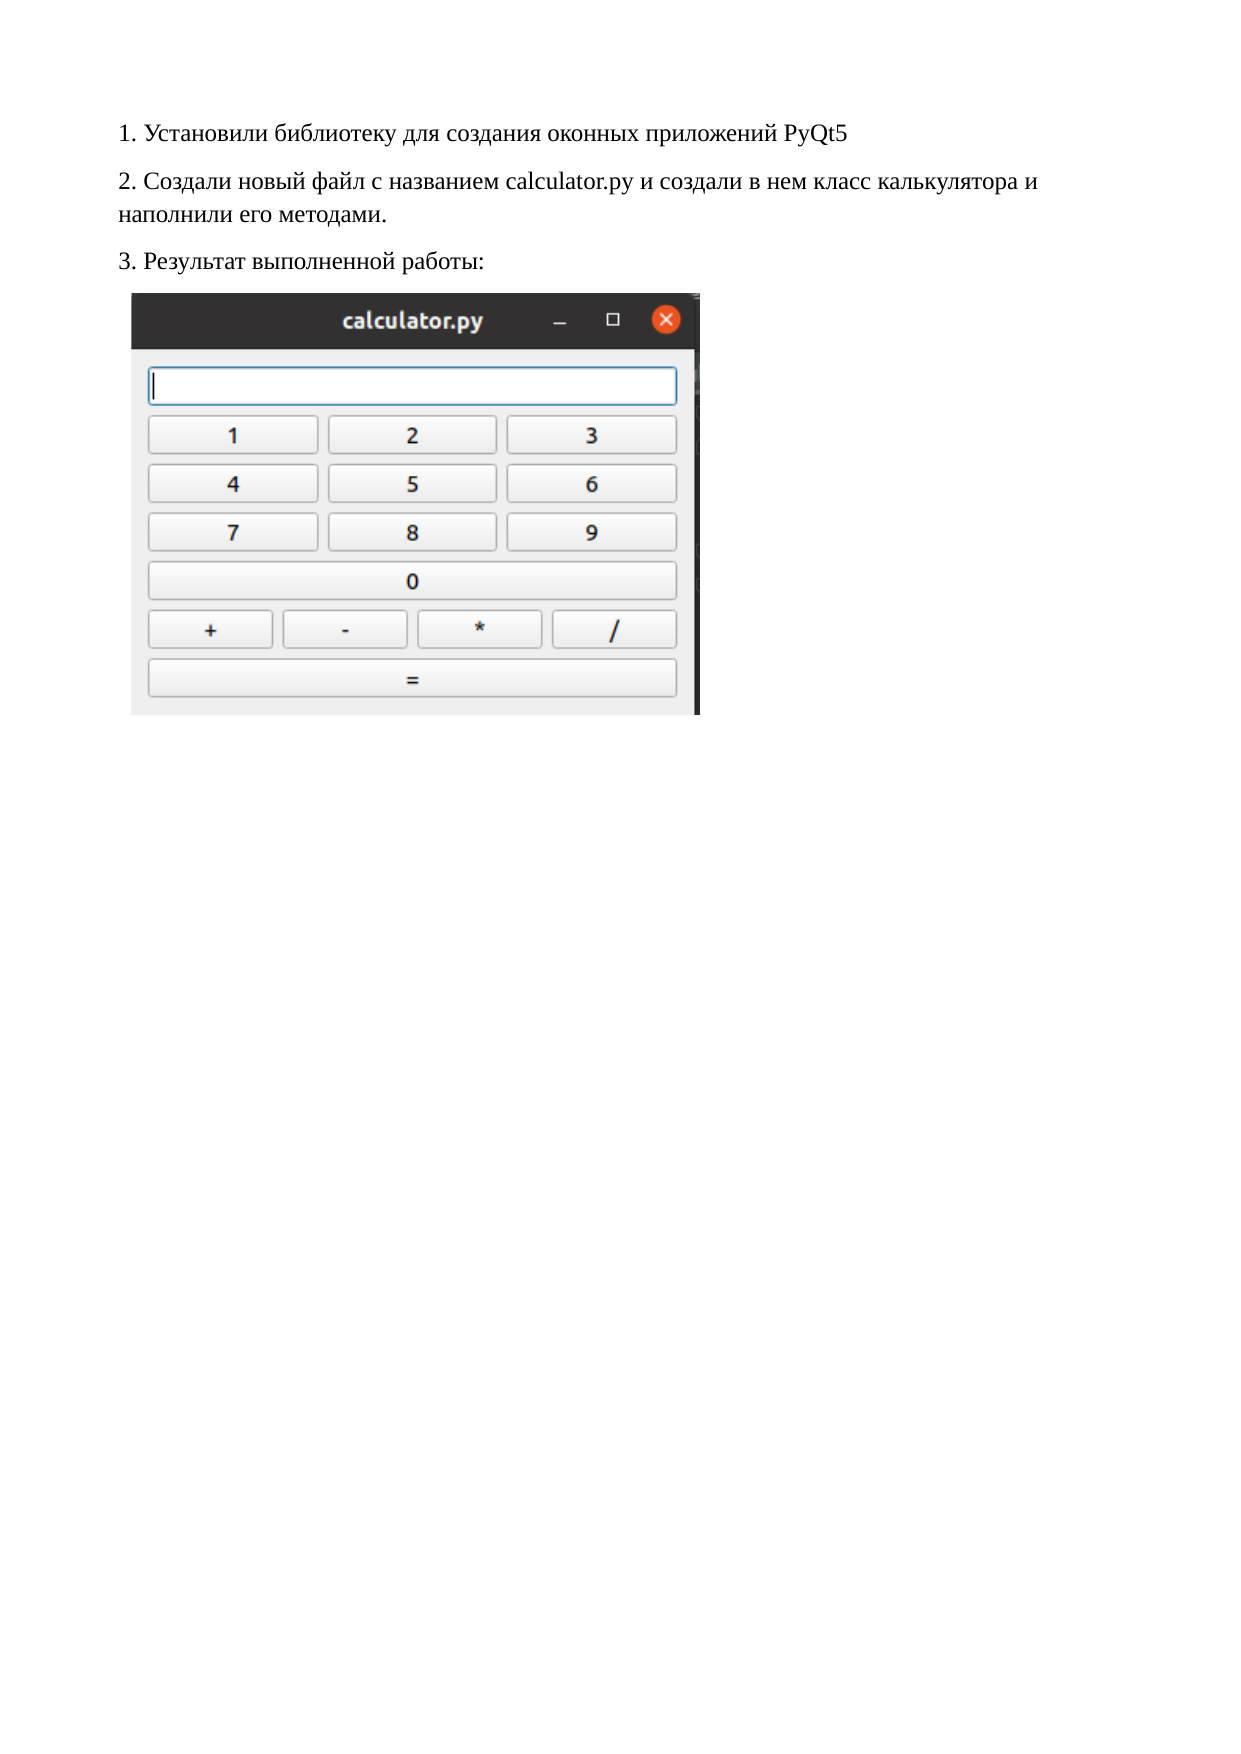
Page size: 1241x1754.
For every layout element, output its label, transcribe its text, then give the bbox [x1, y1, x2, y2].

picture [131, 293, 700, 715]
text 3. Результат выполненной работы: [118, 246, 1122, 275]
text 1. Установили библиотеку для создания оконных приложений PyQt5 [118, 118, 1122, 147]
text 2. Создали новый файл с названием calculator.py и создали в нем класс калькулятора и наполнили его методами. [118, 166, 1122, 227]
